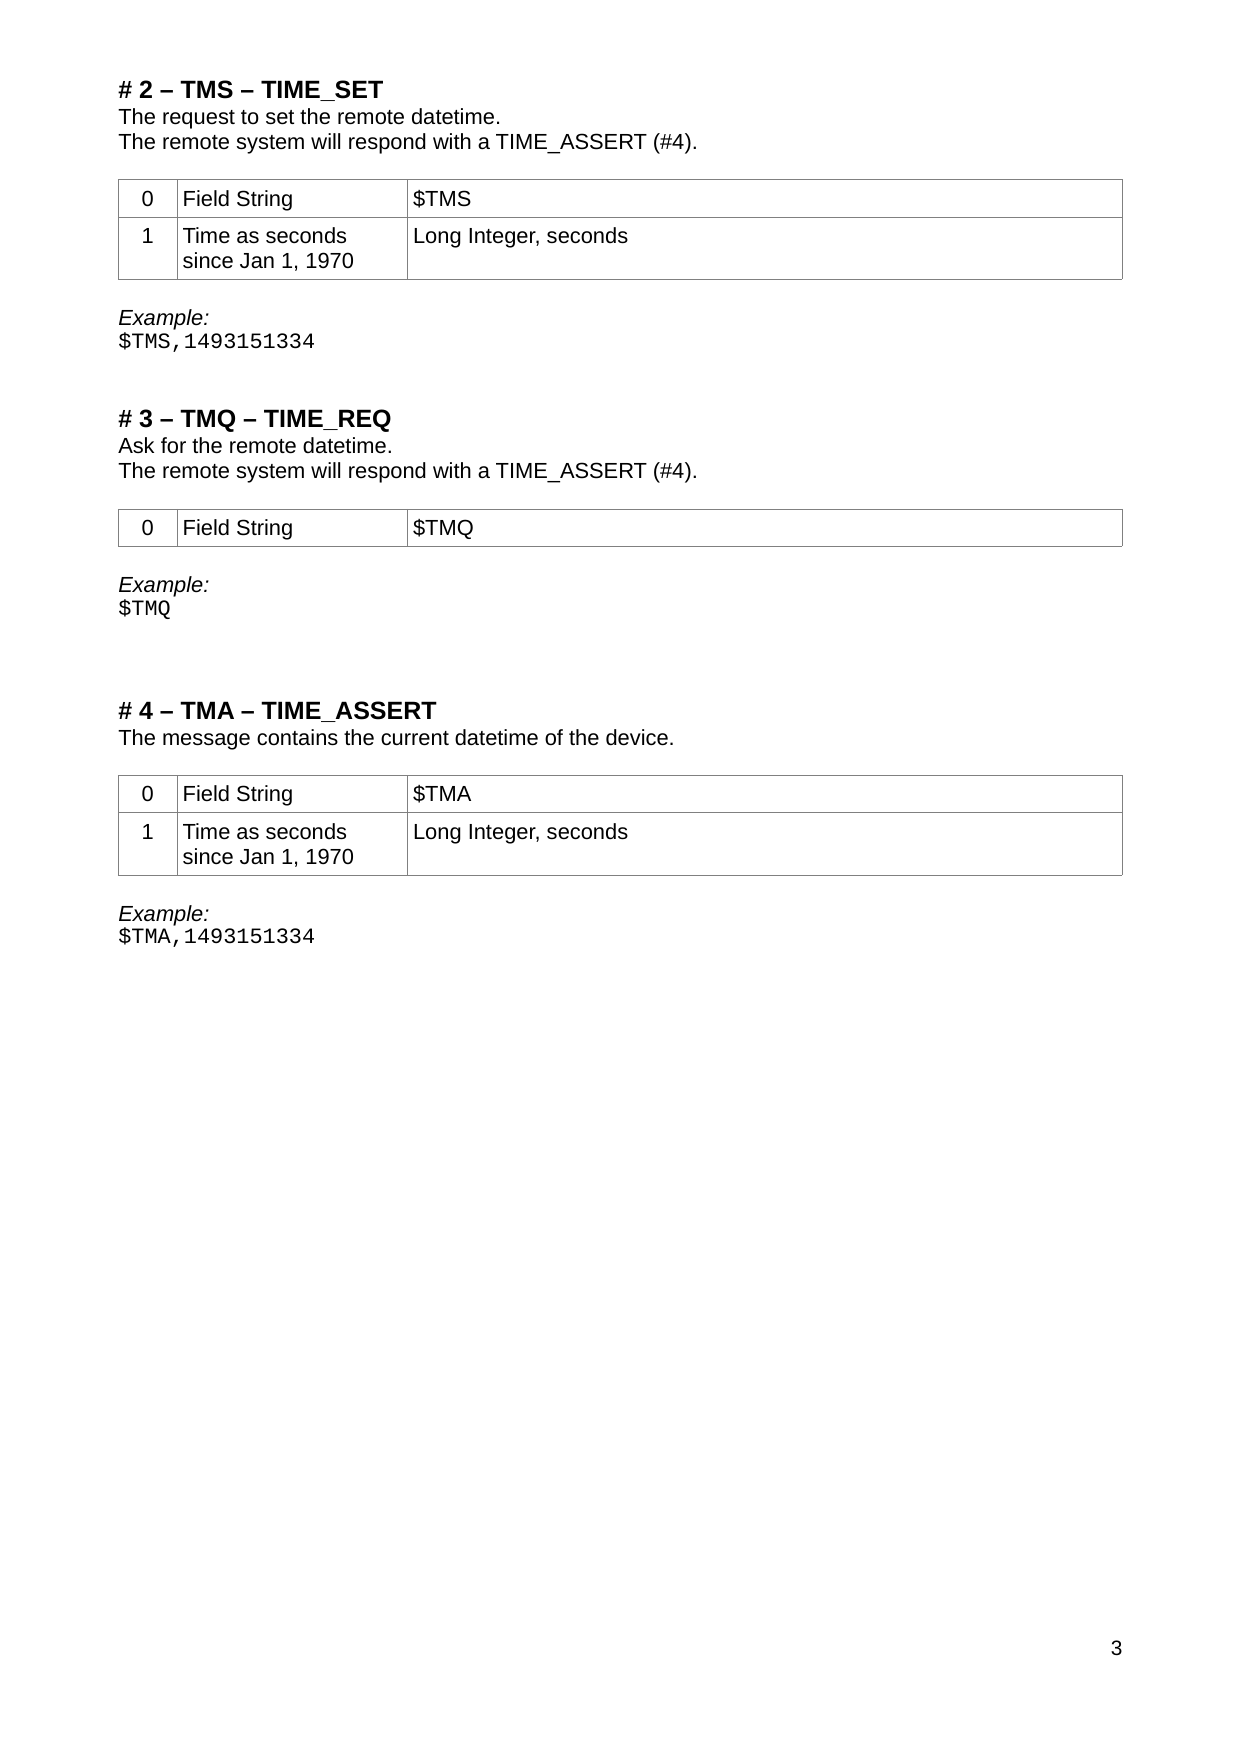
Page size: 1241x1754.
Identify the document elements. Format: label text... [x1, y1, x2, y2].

text The message contains the current datetime of the device. [118, 725, 1122, 750]
table_header Field String [178, 510, 407, 546]
text The remote system will respond with a TIME_ASSERT (#4). [118, 129, 1122, 154]
table_cell Long Integer, seconds [408, 218, 1122, 279]
text Example: [118, 572, 1122, 597]
text Example: [118, 305, 1122, 330]
table_header 0 [119, 180, 177, 217]
table_cell Time as seconds since Jan 1, 1970 [178, 813, 407, 875]
text # 2 – TMS – TIME_SET [118, 75, 1122, 104]
table_header 0 [119, 510, 177, 546]
table_cell 1 [119, 218, 177, 279]
table_header Field String [178, 776, 407, 812]
table_header $TMA [408, 776, 1122, 812]
table_header $TMQ [408, 510, 1122, 546]
table_header 0 [119, 776, 177, 812]
text $TMQ [118, 597, 1122, 622]
text Ask for the remote datetime. [118, 433, 1122, 458]
text $TMS,1493151334 [118, 330, 1122, 355]
table_header $TMS [408, 180, 1122, 217]
text # 4 – TMA – TIME_ASSERT [118, 696, 1122, 725]
text $TMA,1493151334 [118, 926, 1122, 950]
text The request to set the remote datetime. [118, 104, 1122, 129]
table_cell Long Integer, seconds [408, 813, 1122, 875]
text # 3 – TMQ – TIME_REQ [118, 404, 1122, 433]
table_cell 1 [119, 813, 177, 875]
text Example: [118, 900, 1122, 926]
text The remote system will respond with a TIME_ASSERT (#4). [118, 458, 1122, 483]
table_header Field String [178, 180, 407, 217]
table_cell Time as seconds since Jan 1, 1970 [178, 218, 407, 279]
